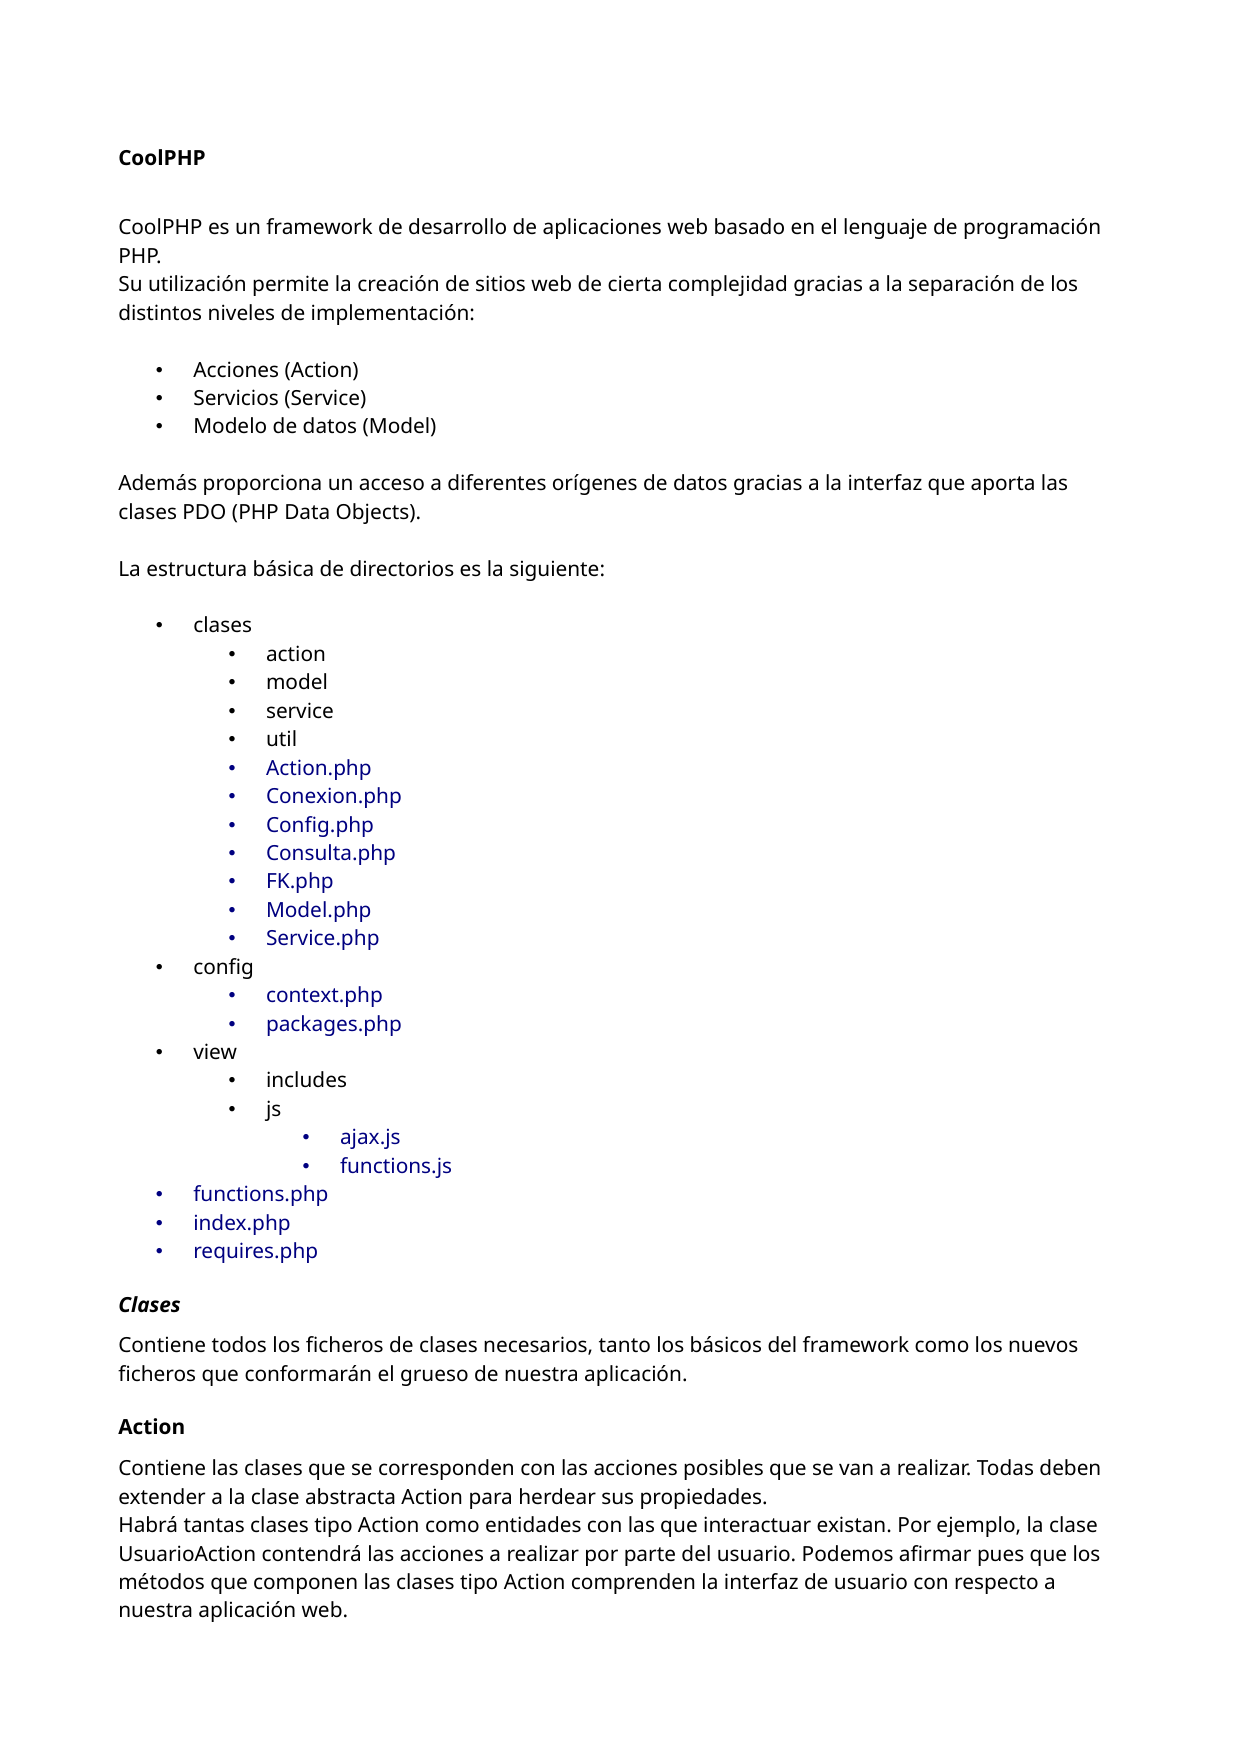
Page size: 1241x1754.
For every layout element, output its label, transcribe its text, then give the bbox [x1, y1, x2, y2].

list Conexion.php [228, 781, 1122, 810]
subtitle CoolPHP [118, 143, 1122, 172]
list context.php [228, 980, 1122, 1009]
list util [228, 724, 1122, 753]
list Servicios (Service) [156, 383, 1122, 412]
text Su utilización permite la creación de sitios web de cierta complejidad gracias a la separación de los distintos niveles de implementación: [118, 269, 1122, 326]
list index.php [156, 1208, 1122, 1236]
text La estructura básica de directorios es la siguiente: [118, 554, 1122, 582]
text Además proporciona un acceso a diferentes orígenes de datos gracias a la interfaz que aporta las clases PDO (PHP Data Objects). [118, 468, 1122, 525]
list requires.php [156, 1236, 1122, 1265]
list Acciones (Action) [156, 355, 1122, 383]
list packages.php [228, 1009, 1122, 1037]
list Model.php [228, 895, 1122, 923]
list js [228, 1094, 1122, 1122]
list Action.php [228, 753, 1122, 781]
text Contiene todos los ficheros de clases necesarios, tanto los básicos del framework como los nuevos ficheros que conformarán el grueso de nuestra aplicación. [118, 1331, 1122, 1387]
list functions.php [156, 1179, 1122, 1208]
list Consulta.php [228, 838, 1122, 867]
list view [156, 1037, 1122, 1066]
text Contiene las clases que se corresponden con las acciones posibles que se van a realizar. Todas deben extender a la clase abstracta Action para herdear sus propiedades. [118, 1453, 1122, 1510]
list FK.php [228, 867, 1122, 895]
list model [228, 667, 1122, 696]
list ajax.js [302, 1122, 1122, 1151]
text CoolPHP es un framework de desarrollo de aplicaciones web basado en el lenguaje de programación PHP. [118, 212, 1122, 269]
list functions.js [302, 1151, 1122, 1179]
list action [228, 639, 1122, 667]
list includes [228, 1066, 1122, 1094]
list Service.php [228, 923, 1122, 952]
list config [156, 952, 1122, 980]
subtitle Action [118, 1412, 1122, 1441]
list clases [156, 611, 1122, 639]
list service [228, 696, 1122, 724]
subtitle Clases [118, 1290, 1122, 1318]
text Habrá tantas clases tipo Action como entidades con las que interactuar existan. Por ejemplo, la clase UsuarioAction contendrá las acciones a realizar por parte del usuario. Podemos afirmar pues que los métodos que componen las clases tipo Action comprenden la interfaz de usuario con respecto a nuestra aplicación web. [118, 1510, 1122, 1624]
list Config.php [228, 810, 1122, 838]
list Modelo de datos (Model) [156, 412, 1122, 440]
